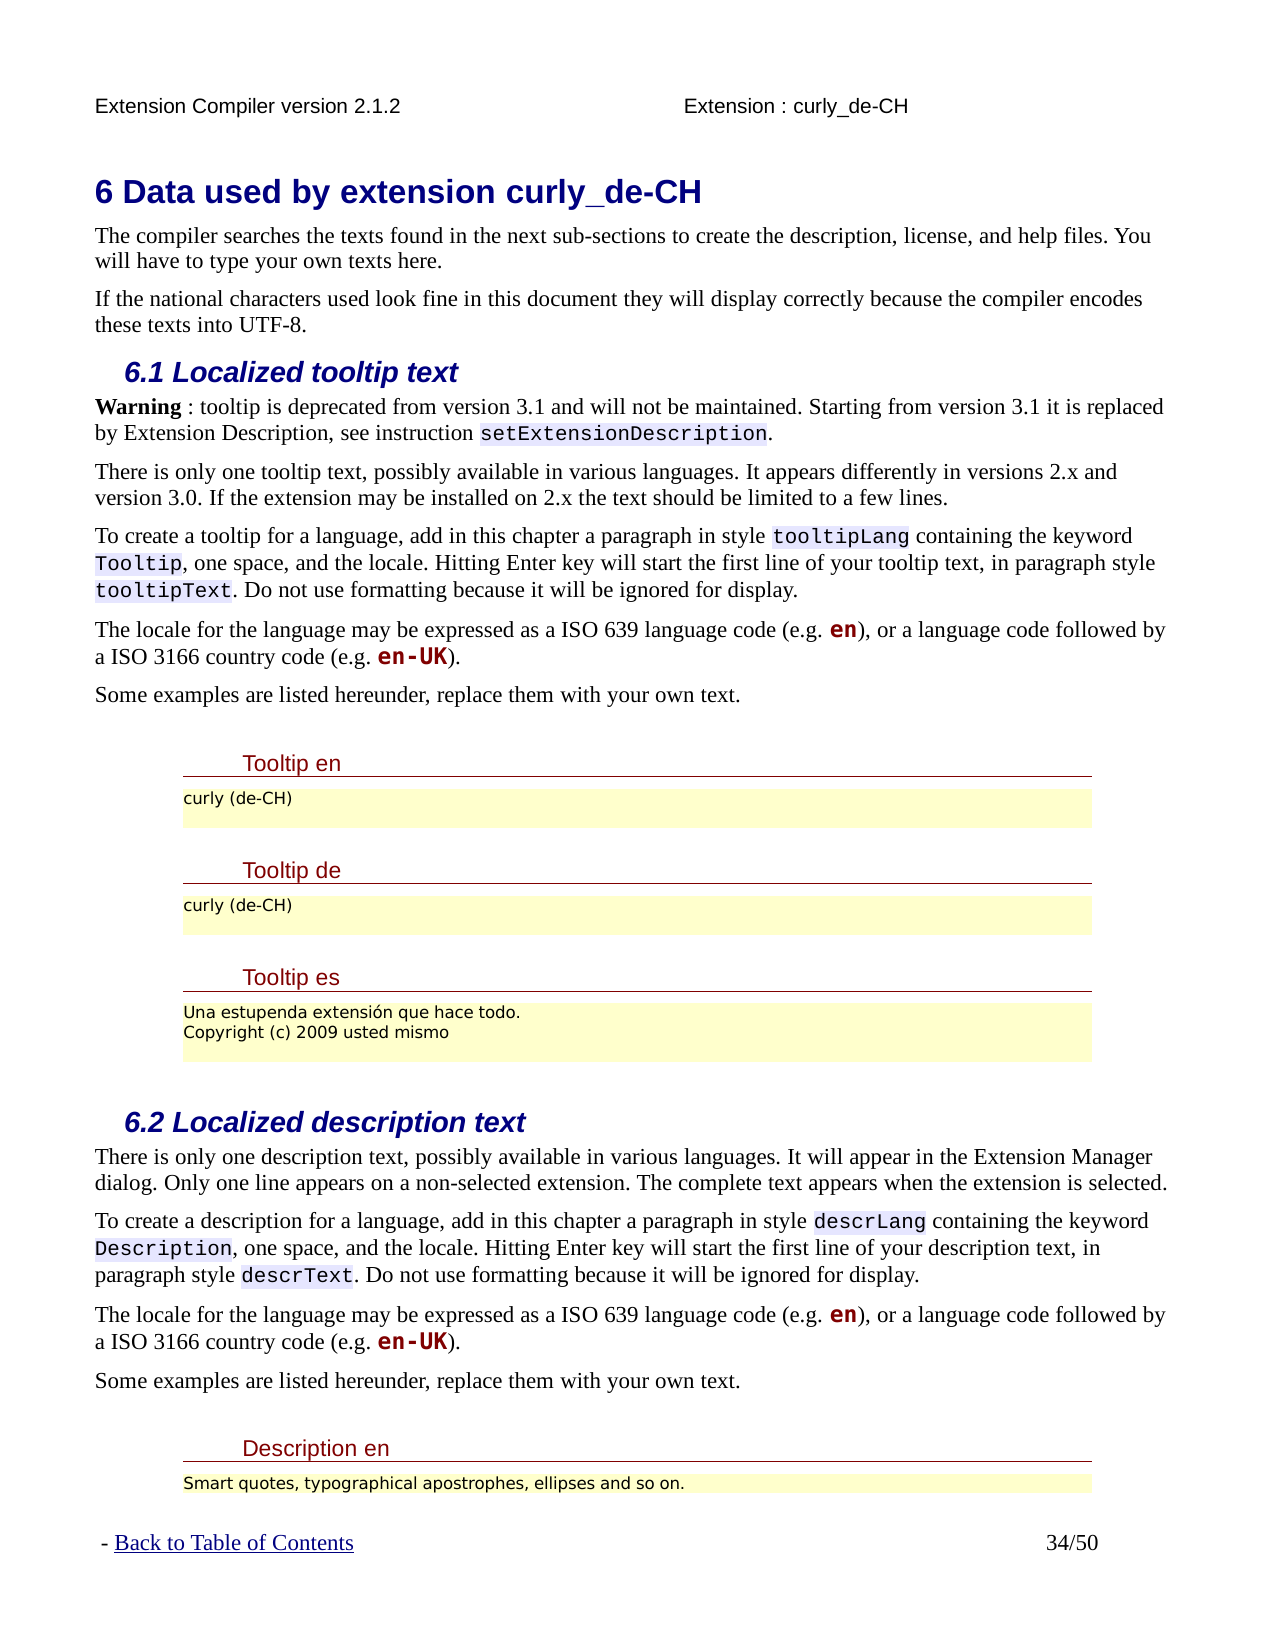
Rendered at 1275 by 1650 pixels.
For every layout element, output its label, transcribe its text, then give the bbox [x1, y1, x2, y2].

text If the national characters used look fine in this document they will display correctly because the compiler encodes these texts into UTF-8. [94, 286, 1181, 337]
text Some examples are listed hereunder, replace them with your own text. [94, 1368, 1181, 1393]
text Smart quotes, typographical apostrophes, ellipses and so on. [183, 1474, 1092, 1493]
text Una estupenda extensión que hace todo. [183, 1003, 1092, 1023]
subtitle Localized description text [124, 1106, 1181, 1138]
text To create a tooltip for a language, add in this chapter a paragraph in style tooltipLang containing the keyword Tooltip, one space, and the locale. Hitting Enter key will start the first line of your tooltip text, in paragraph style tooltipText. Do not use formatting because it will be ignored for display. [94, 522, 1181, 603]
subtitle Data used by extension curly_de-CH [94, 172, 1181, 210]
text Copyright (c) 2009 usted mismo [183, 1023, 1092, 1042]
text To create a description for a language, add in this chapter a paragraph in style descrLang containing the keyword Description, one space, and the locale. Hitting Enter key will start the first line of your description text, in paragraph style descrText. Do not use formatting because it will be ignored for display. [94, 1208, 1181, 1289]
text Some examples are listed hereunder, replace them with your own text. [94, 682, 1181, 708]
text There is only one tooltip text, possibly available in various languages. It appears differently in versions 2.x and version 3.0. If the extension may be installed on 2.x the text should be limited to a few lines. [94, 459, 1181, 510]
text The locale for the language may be expressed as a ISO 639 language code (e.g. en), or a language code followed by a ISO 3166 country code (e.g. en-UK). [94, 616, 1181, 670]
text The compiler searches the texts found in the next sub-sections to create the description, license, and help files. You will have to type your own texts here. [94, 222, 1181, 273]
text The locale for the language may be expressed as a ISO 639 language code (e.g. en), or a language code followed by a ISO 3166 country code (e.g. en-UK). [94, 1301, 1181, 1355]
text Description en [183, 1435, 1092, 1461]
text Tooltip de [183, 857, 1092, 883]
text Tooltip en [183, 750, 1092, 776]
text Warning : tooltip is deprecated from version 3.1 and will not be maintained. Starting from version 3.1 it is replaced by Extension Description, see instruction setExtensionDescription. [94, 394, 1181, 446]
text curly (de-CH) [183, 896, 1092, 916]
text There is only one description text, possibly available in various languages. It will appear in the Extension Manager dialog. Only one line appears on a non-selected extension. The complete text appears when the extension is selected. [94, 1144, 1181, 1195]
text Tooltip es [183, 964, 1092, 991]
subtitle Localized tooltip text [124, 356, 1181, 388]
text curly (de-CH) [183, 789, 1092, 808]
